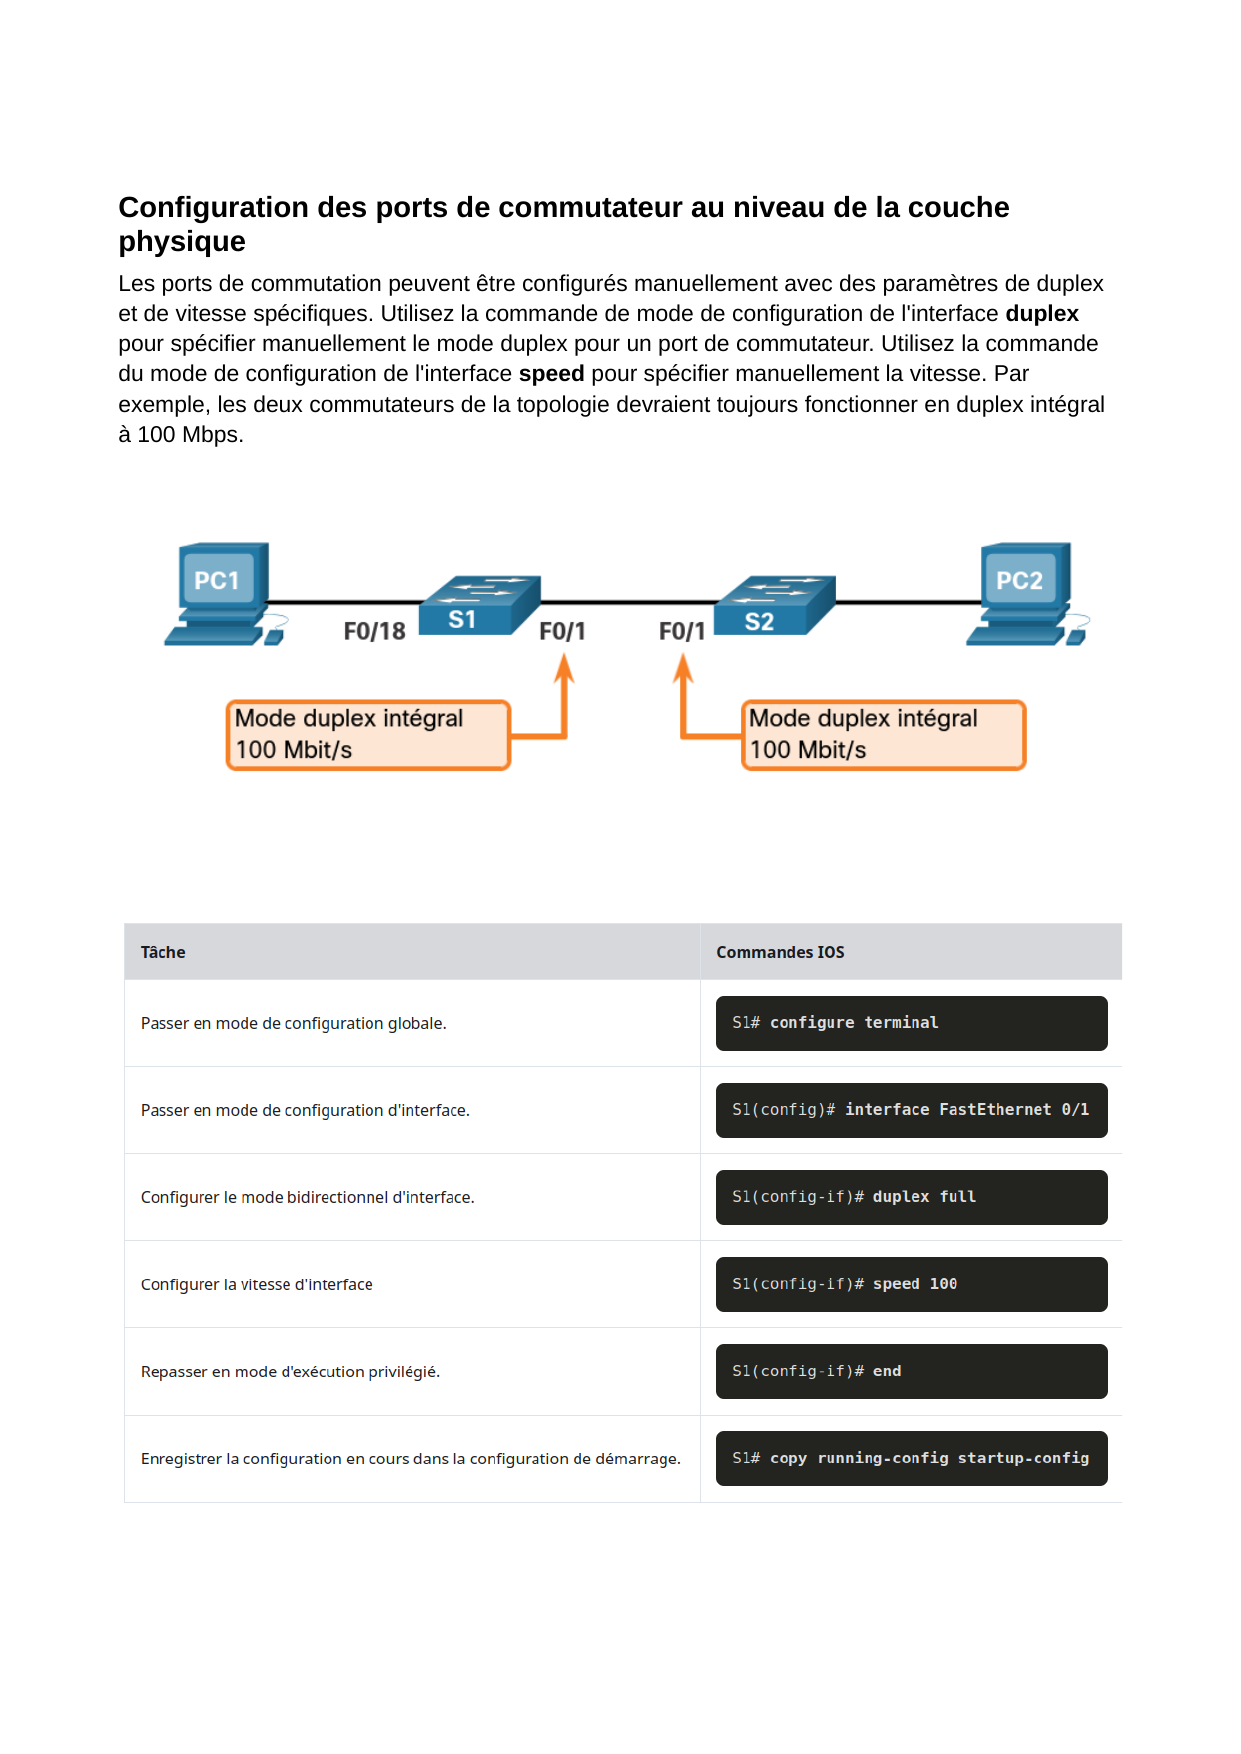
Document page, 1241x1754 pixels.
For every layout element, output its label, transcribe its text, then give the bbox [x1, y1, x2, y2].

picture [118, 513, 1123, 872]
subtitle Configuration des ports de commutateur au niveau de la couche physique [118, 190, 1122, 257]
text Les ports de commutation peuvent être configurés manuellement avec des paramètres de duplex et de vitesse spécifiques. Utilisez la commande de mode de configuration de l'interface duplex pour spécifier manuellement le mode duplex pour un port de commutateur. Utilisez la commande du mode de configuration de l'interface speed pour spécifier manuellement la vitesse. Par exemple, les deux commutateurs de la topologie devraient toujours fonctionner en duplex intégral à 100 Mbps. [118, 270, 1122, 447]
picture [118, 920, 1123, 1507]
